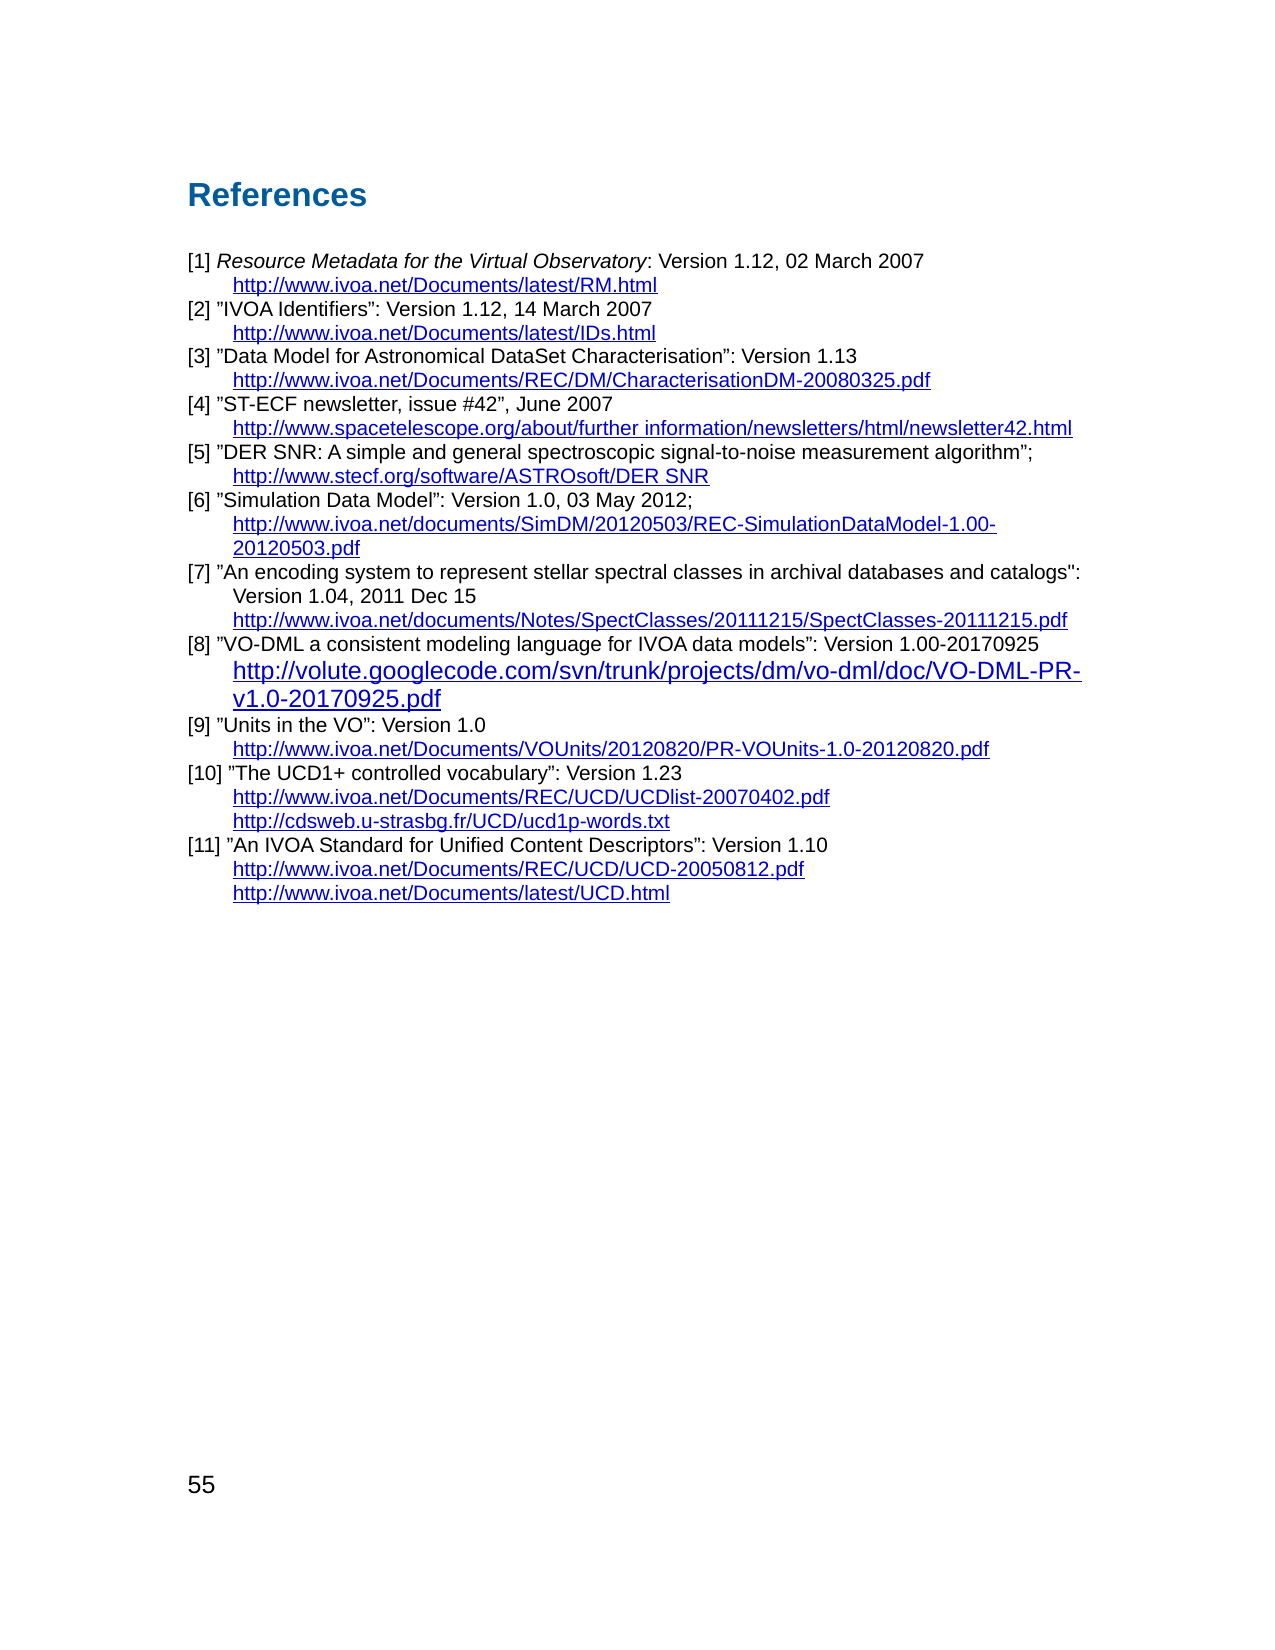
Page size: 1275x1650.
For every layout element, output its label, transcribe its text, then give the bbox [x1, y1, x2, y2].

text http://www.ivoa.net/Documents/REC/UCD/UCDlist-20070402.pdf [187, 785, 1087, 809]
text [8] ”VO-DML a consistent modeling language for IVOA data models”: Version 1.00-20170925 [187, 632, 1087, 656]
text http://www.ivoa.net/Documents/latest/UCD.html [187, 881, 1087, 905]
text http://www.stecf.org/software/ASTROsoft/DER SNR [187, 464, 1087, 488]
text http://www.ivoa.net/Documents/REC/DM/CharacterisationDM-20080325.pdf [187, 368, 1087, 392]
text [4] ”ST-ECF newsletter, issue #42”, June 2007 [187, 392, 1087, 416]
text [6] ”Simulation Data Model”: Version 1.0, 03 May 2012; [187, 488, 1087, 512]
text [11] ”An IVOA Standard for Uniﬁed Content Descriptors”: Version 1.10 [187, 833, 1087, 857]
text http://www.ivoa.net/Documents/VOUnits/20120820/PR-VOUnits-1.0-20120820.pdf [187, 737, 1087, 761]
text [5] ”DER SNR: A simple and general spectroscopic signal-to-noise measurement algorithm”; [187, 440, 1087, 464]
text [2] ”IVOA Identiﬁers”: Version 1.12, 14 March 2007 [187, 296, 1087, 320]
text [7] ”An encoding system to represent stellar spectral classes in archival databases and catalogs": Version 1.04, 2011 Dec 15 [187, 560, 1087, 608]
text [10] ”The UCD1+ controlled vocabulary”: Version 1.23 [187, 761, 1087, 785]
text http://cdsweb.u-strasbg.fr/UCD/ucd1p-words.txt [187, 809, 1087, 833]
text http://volute.googlecode.com/svn/trunk/projects/dm/vo-dml/doc/VO-DML-PR-v1.0-20170925.pdf [187, 656, 1087, 713]
text http://www.ivoa.net/documents/SimDM/20120503/REC-SimulationDataModel-1.00-20120503.pdf [187, 512, 1087, 560]
text [1] Resource Metadata for the Virtual Observatory: Version 1.12, 02 March 2007 [187, 248, 1087, 272]
text http://www.ivoa.net/documents/Notes/SpectClasses/20111215/SpectClasses-20111215.pdf [187, 608, 1087, 632]
text [3] ”Data Model for Astronomical DataSet Characterisation”: Version 1.13 [187, 344, 1087, 368]
text http://www.ivoa.net/Documents/latest/RM.html [187, 272, 1087, 296]
text http://www.ivoa.net/Documents/REC/UCD/UCD-20050812.pdf [187, 857, 1087, 881]
text http://www.spacetelescope.org/about/further information/newsletters/html/newsletter42.html [187, 416, 1087, 440]
subtitle References [187, 175, 1087, 213]
text [9] ”Units in the VO”: Version 1.0 [187, 713, 1087, 737]
text http://www.ivoa.net/Documents/latest/IDs.html [187, 320, 1087, 344]
